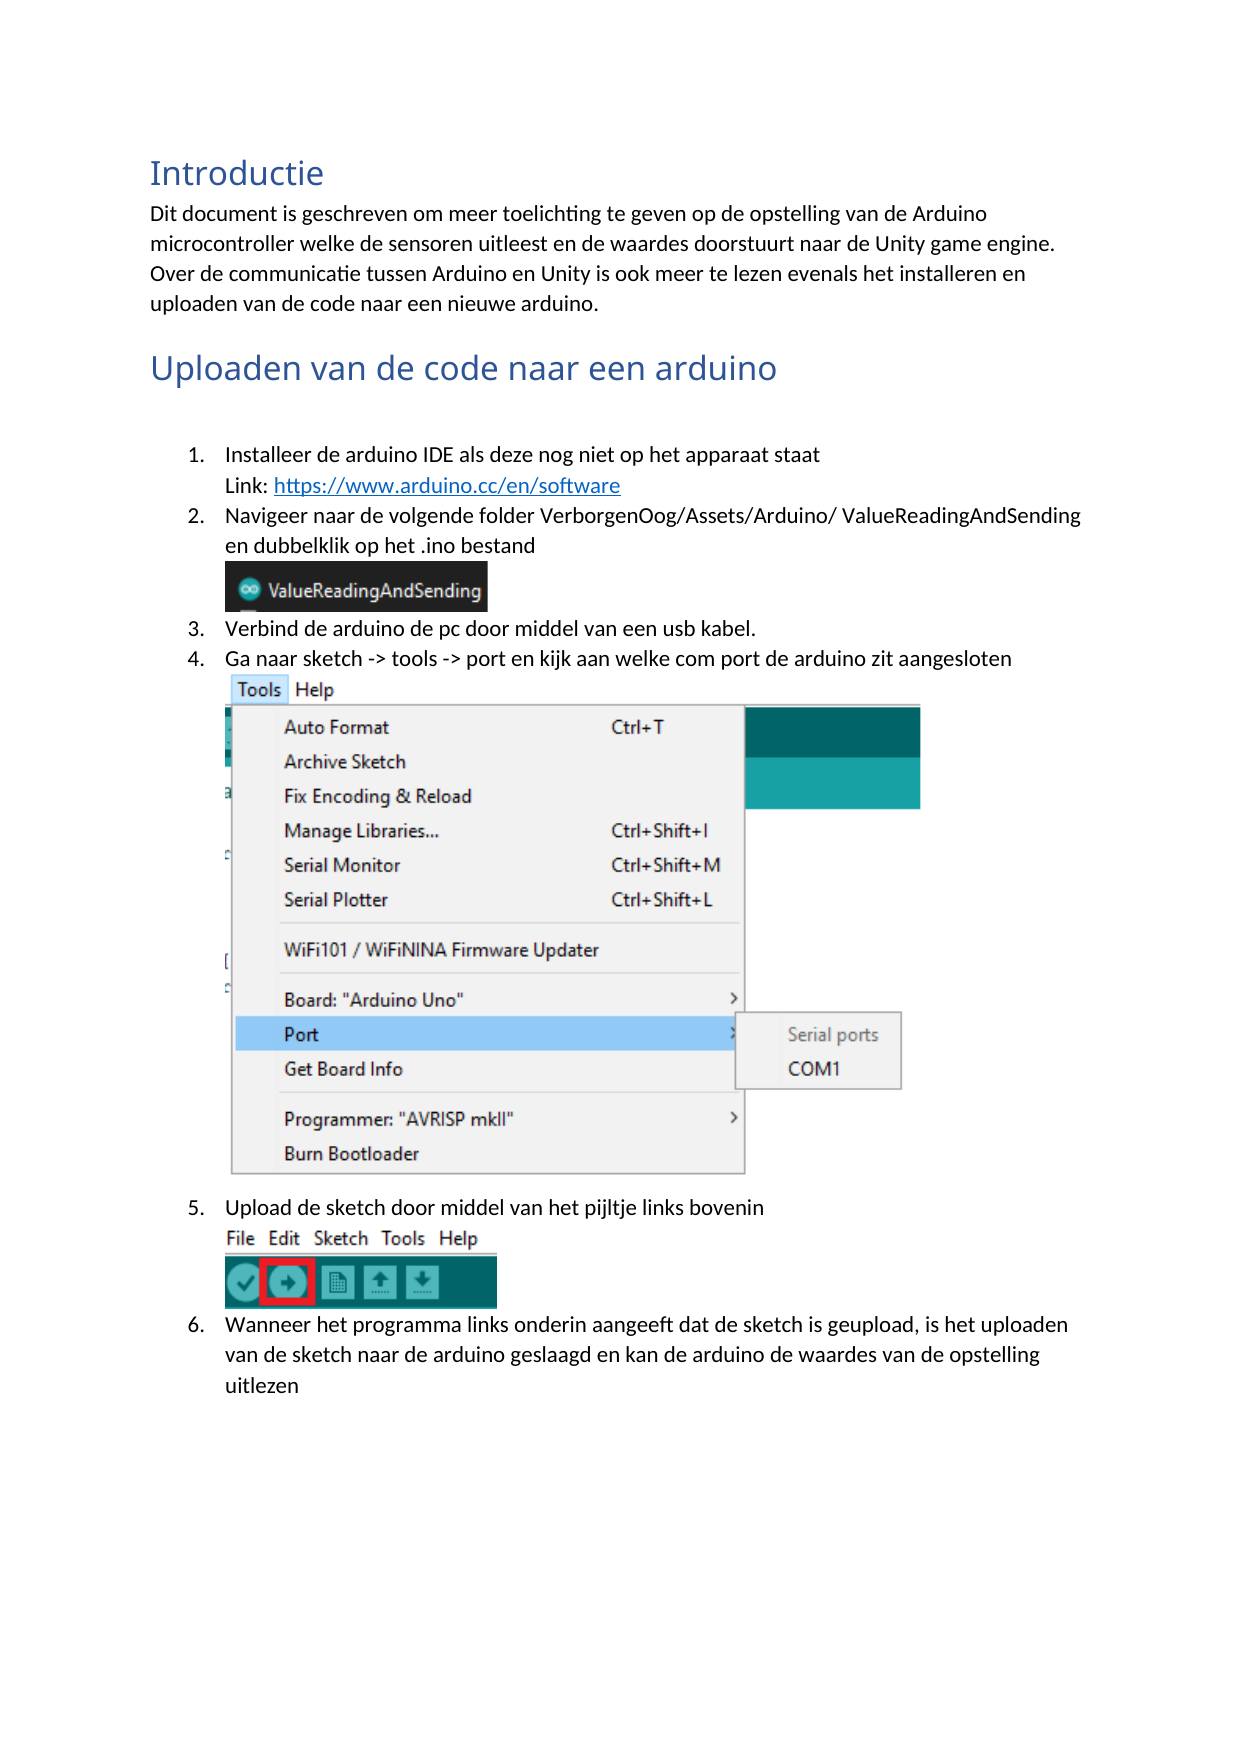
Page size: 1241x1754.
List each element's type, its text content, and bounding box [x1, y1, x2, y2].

picture [225, 561, 488, 612]
list Navigeer naar de volgende folder VerborgenOog/Assets/Arduino/ ValueReadingAndSending en dubbelklik op het .ino bestand [187, 501, 1090, 559]
list Ga naar sketch -> tools -> port en kijk aan welke com port de arduino zit aangesloten [187, 644, 1090, 672]
picture [225, 674, 921, 1192]
list Upload de sketch door middel van het pijltje links bovenin [187, 1193, 1090, 1222]
subtitle Uploaden van de code naar een arduino [150, 345, 1090, 390]
text Dit document is geschreven om meer toelichting te geven op de opstelling van de Arduino microcontroller welke de sensoren uitleest en de waardes doorstuurt naar de Unity game engine. Over de communicatie tussen Arduino en Unity is ook meer te lezen evenals het installeren en uploaden van de code naar een nieuwe arduino. [150, 199, 1090, 318]
text Link: https://www.arduino.cc/en/software [225, 471, 1090, 499]
list Installeer de arduino IDE als deze nog niet op het apparaat staat [187, 441, 1090, 469]
list Verbind de arduino de pc door middel van een usb kabel. [187, 614, 1090, 642]
picture [225, 1223, 497, 1309]
list Wanneer het programma links onderin aangeeft dat de sketch is geupload, is het uploaden van de sketch naar de arduino geslaagd en kan de arduino de waardes van de opstelling uitlezen [187, 1310, 1090, 1399]
subtitle Introductie [150, 150, 1090, 195]
